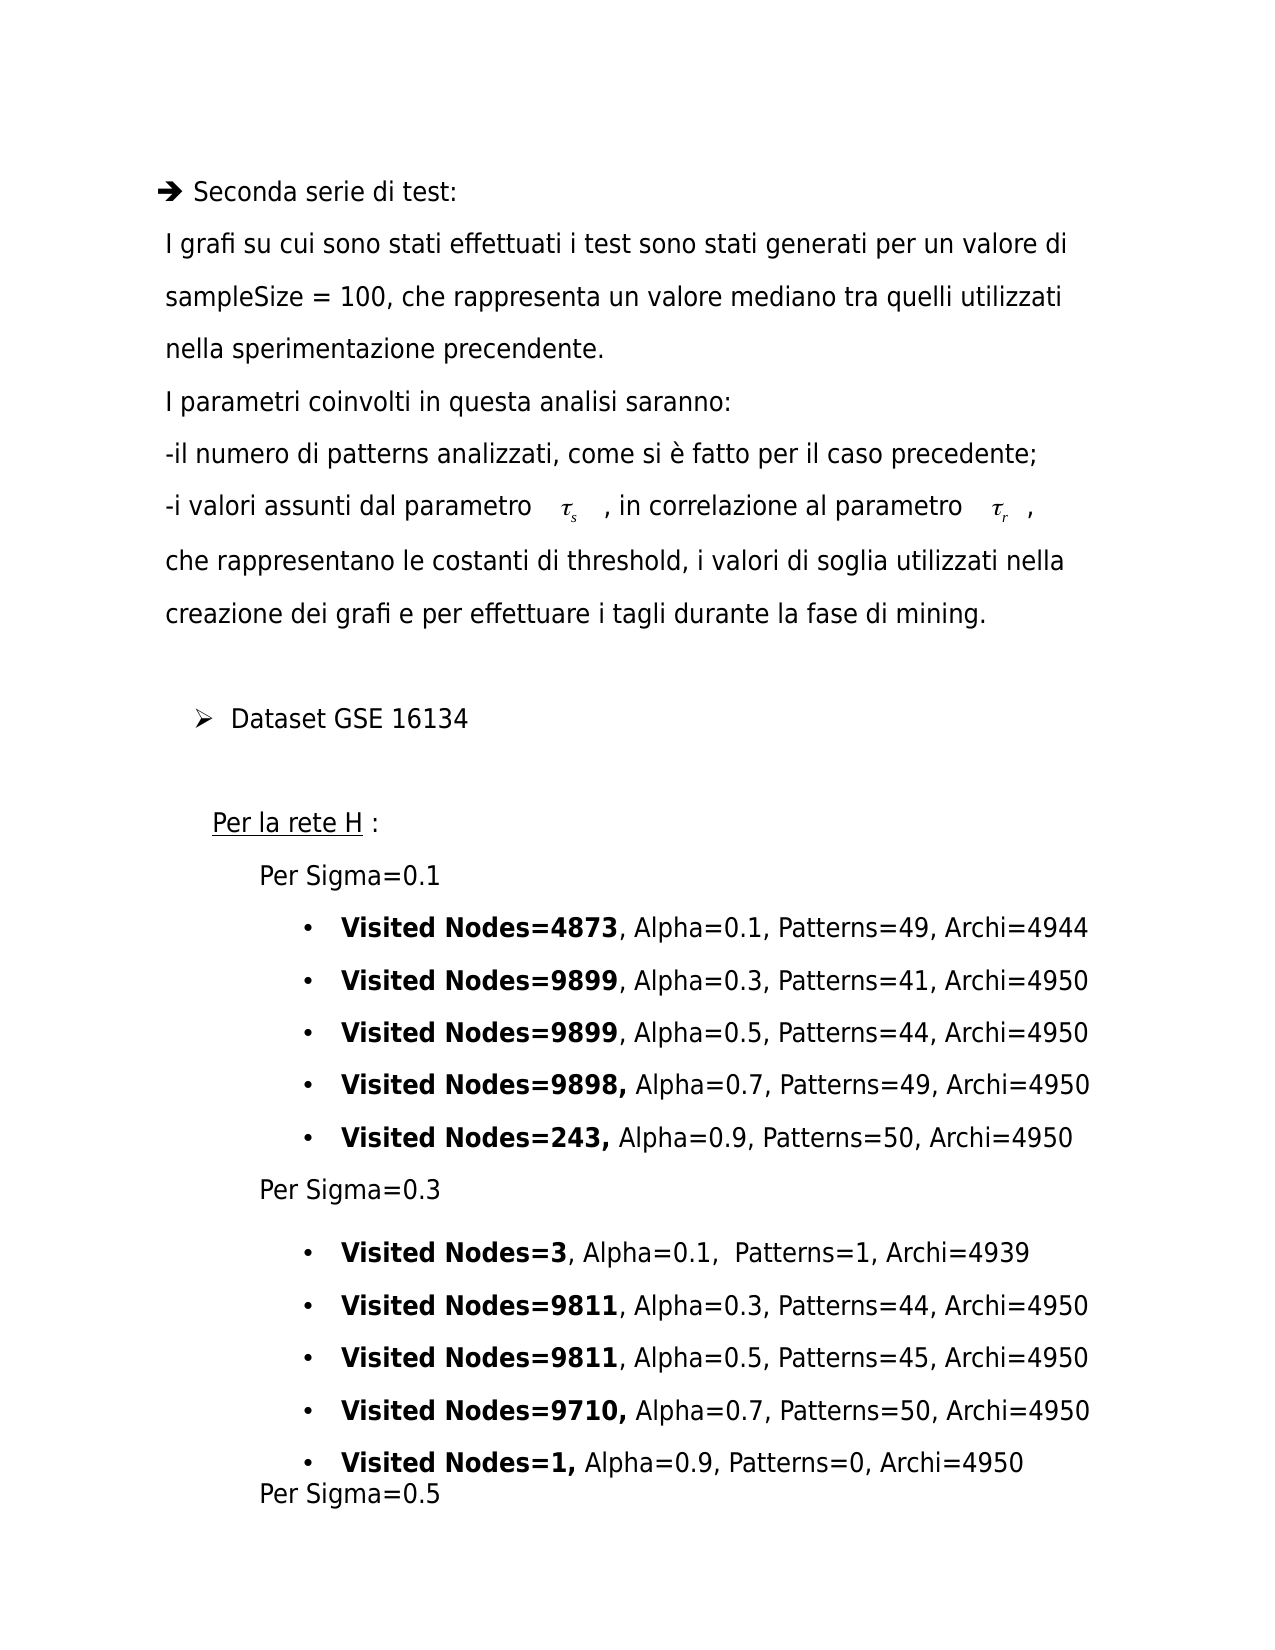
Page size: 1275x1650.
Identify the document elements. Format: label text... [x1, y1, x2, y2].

list Dataset GSE 16134 [193, 703, 1157, 734]
text che rappresentano le costanti di threshold, i valori di soglia utilizzati nella [118, 546, 1157, 577]
list Visited Nodes=9811, Alpha=0.5, Patterns=45, Archi=4950 [303, 1342, 1157, 1374]
list Visited Nodes=243, Alpha=0.9, Patterns=50, Archi=4950 [303, 1122, 1157, 1154]
text -il numero di patterns analizzati, come si è fatto per il caso precedente; [118, 438, 1157, 470]
text Per la rete H : [118, 808, 1157, 839]
list Visited Nodes=9899, Alpha=0.3, Patterns=41, Archi=4950 [303, 965, 1157, 996]
text nella sperimentazione precendente. [118, 333, 1157, 365]
list Visited Nodes=9811, Alpha=0.3, Patterns=44, Archi=4950 [303, 1290, 1157, 1322]
list Visited Nodes=1, Alpha=0.9, Patterns=0, Archi=4950 [303, 1447, 1157, 1479]
text sampleSize = 100, che rappresenta un valore mediano tra quelli utilizzati [118, 281, 1157, 313]
text -i valori assunti dal parametro , in correlazione al parametro , [118, 491, 1157, 525]
text I grafi su cui sono stati effettuati i test sono stati generati per un valore di [118, 229, 1157, 260]
text Per Sigma=0.5 [118, 1479, 1157, 1510]
text creazione dei grafi e per effettuare i tagli durante la fase di mining. [118, 598, 1157, 630]
list Visited Nodes=9898, Alpha=0.7, Patterns=49, Archi=4950 [303, 1070, 1157, 1101]
list Seconda serie di test: [156, 176, 1157, 208]
list Visited Nodes=9899, Alpha=0.5, Patterns=44, Archi=4950 [303, 1017, 1157, 1049]
list Visited Nodes=9710, Alpha=0.7, Patterns=50, Archi=4950 [303, 1395, 1157, 1426]
text Per Sigma=0.3 [118, 1174, 1157, 1206]
list Visited Nodes=3, Alpha=0.1, Patterns=1, Archi=4939 [303, 1238, 1157, 1269]
text Per Sigma=0.1 [118, 860, 1157, 892]
text I parametri coinvolti in questa analisi saranno: [118, 386, 1157, 417]
list Visited Nodes=4873, Alpha=0.1, Patterns=49, Archi=4944 [303, 912, 1157, 944]
